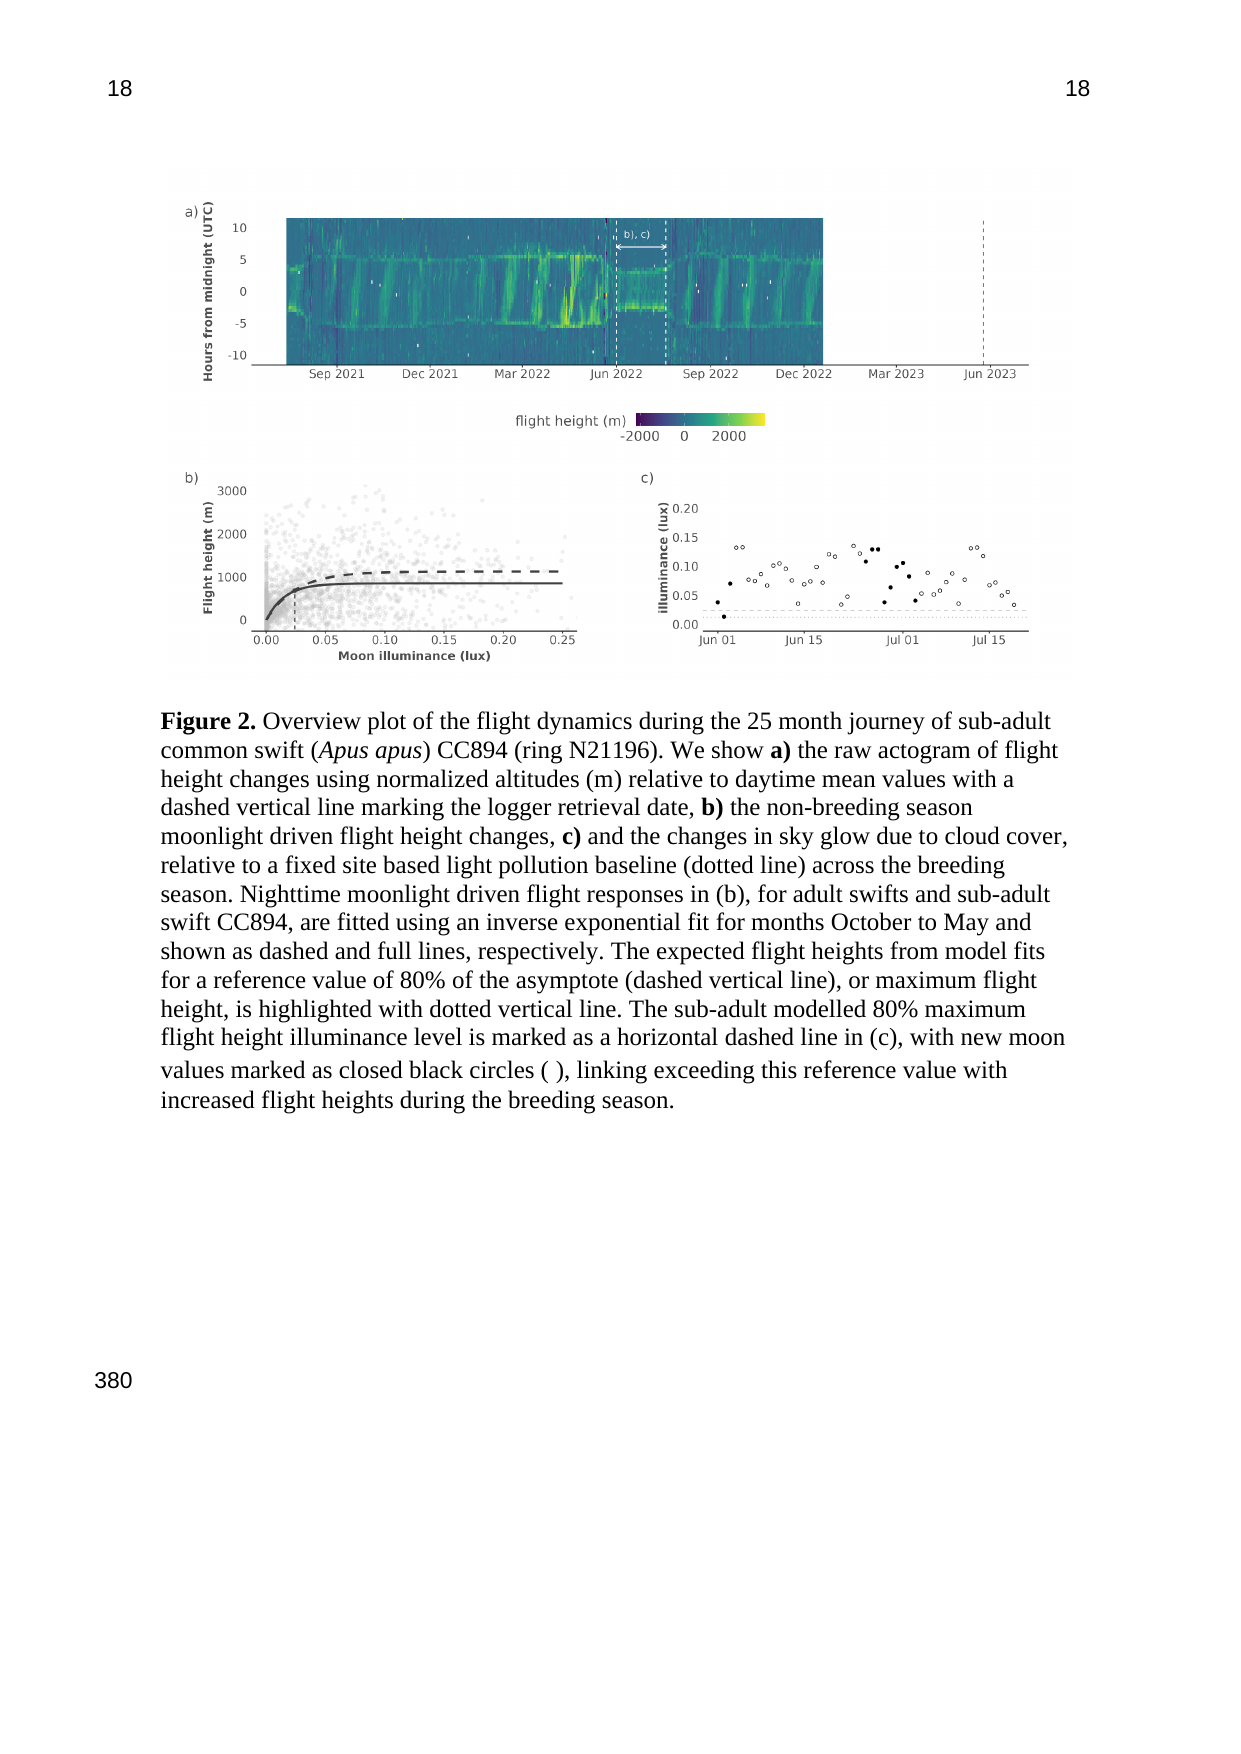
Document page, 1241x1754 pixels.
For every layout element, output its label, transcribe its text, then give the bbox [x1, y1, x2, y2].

table_header [150, 150, 1091, 696]
picture [161, 160, 1079, 686]
table_cell Figure 2. Overview plot of the flight dynamics during the 25 month journey of sub-adult common swift (Apus apus) CC894 (ring N21196). We show a) the raw actogram of flight height changes using normalized altitudes (m) relative to daytime mean values with a dashed vertical line marking the logger retrieval date, b) the non-breeding season moonlight driven flight height changes, c) and the changes in sky glow due to cloud cover, relative to a fixed site based light pollution baseline (dotted line) across the breeding season. Nighttime moonlight driven flight responses in (b), for adult swifts and sub-adult swift CC894, are fitted using an inverse exponential fit for months October to May and shown as dashed and full lines, respectively. The expected flight heights from model fits for a reference value of 80% of the asymptote (dashed vertical line), or maximum flight height, is highlighted with dotted vertical line. The sub-adult modelled 80% maximum flight height illuminance level is marked as a horizontal dashed line in (c), with new moon values marked as closed black circles ( ), linking exceeding this reference value with increased flight heights during the breeding season. [150, 696, 1091, 1182]
table_cell [150, 1182, 1091, 1342]
